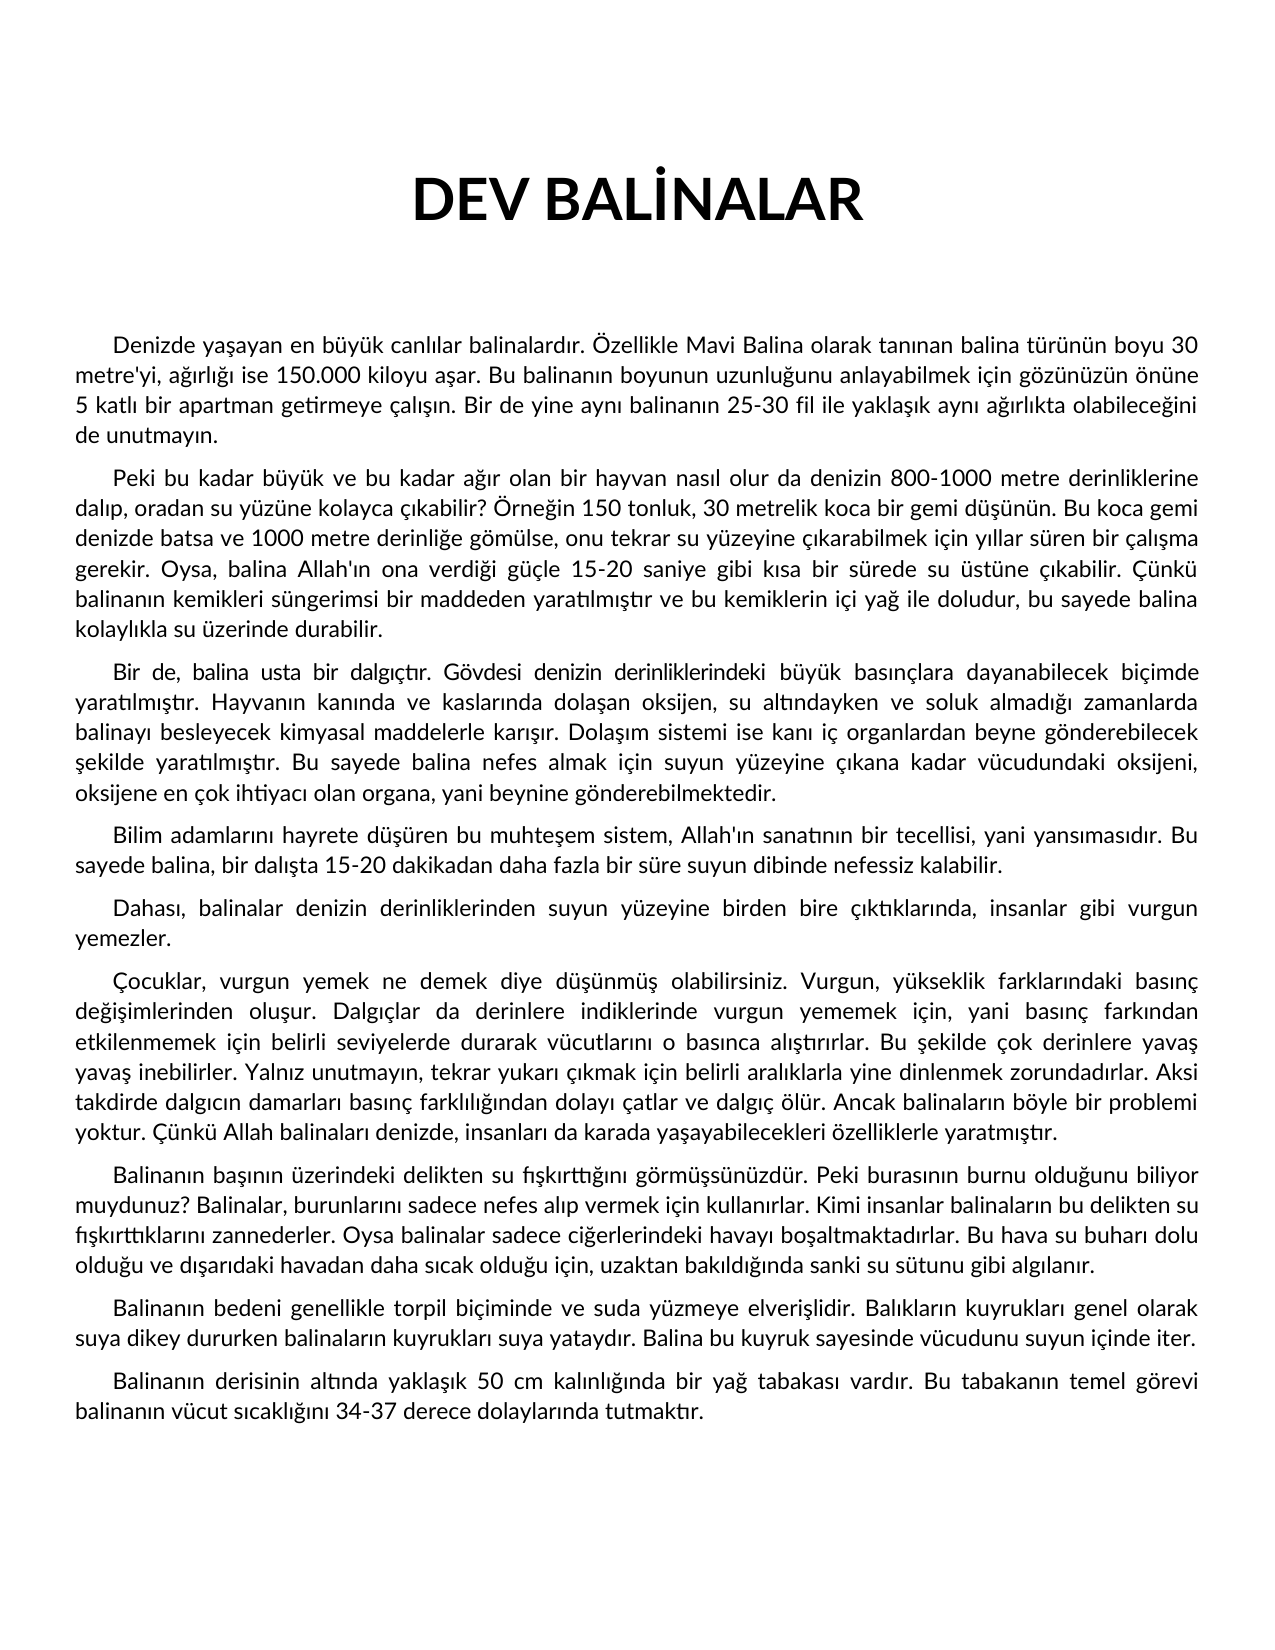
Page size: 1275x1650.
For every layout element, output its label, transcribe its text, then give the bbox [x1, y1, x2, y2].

text Balinanın derisinin altında yaklaşık 50 cm kalınlığında bir yağ tabakası vardır. Bu tabakanın temel görevi balinanın vücut sıcaklığını 34-37 derece dolaylarında tutmaktır. [75, 1367, 1200, 1424]
text Balinanın başının üzerindeki delikten su fışkırttığını görmüşsünüzdür. Peki burasının burnu olduğunu biliyor muydunuz? Balinalar, burunlarını sadece nefes alıp vermek için kullanırlar. Kimi insanlar balinaların bu delikten su fışkırttıklarını zannederler. Oysa balinalar sadece ciğerlerindeki havayı boşaltmaktadırlar. Bu hava su buharı dolu olduğu ve dışarıdaki havadan daha sıcak olduğu için, uzaktan bakıldığında sanki su sütunu gibi algılanır. [75, 1161, 1200, 1279]
text Balinanın bedeni genellikle torpil biçiminde ve suda yüzmeye elverişlidir. Balıkların kuyrukları genel olarak suya dikey dururken balinaların kuyrukları suya yataydır. Balina bu kuyruk sayesinde vücudunu suyun içinde iter. [75, 1294, 1200, 1352]
text Dahası, balinalar denizin derinliklerinden suyun yüzeyine birden bire çıktıklarında, insanlar gibi vurgun yemezler. [75, 894, 1200, 952]
subtitle DEV BALİNALAR [75, 162, 1200, 232]
text Bilim adamlarını hayrete düşüren bu muhteşem sistem, Allah'ın sanatının bir tecellisi, yani yansımasıdır. Bu sayede balina, bir dalışta 15-20 dakikadan daha fazla bir süre suyun dibinde nefessiz kalabilir. [75, 821, 1200, 879]
text Denizde yaşayan en büyük canlılar balinalardır. Özellikle Mavi Balina olarak tanınan balina türünün boyu 30 metre'yi, ağırlığı ise 150.000 kiloyu aşar. Bu balinanın boyunun uzunluğunu anlayabilmek için gözünüzün önüne 5 katlı bir apartman getirmeye çalışın. Bir de yine aynı balinanın 25-30 fil ile yaklaşık aynı ağırlıkta olabileceğini de unutmayın. [75, 330, 1200, 448]
text Bir de, balina usta bir dalgıçtır. Gövdesi denizin derinliklerindeki büyük basınçlara dayanabilecek biçimde yaratılmıştır. Hayvanın kanında ve kaslarında dolaşan oksijen, su altındayken ve soluk almadığı zamanlarda balinayı besleyecek kimyasal maddelerle karışır. Dolaşım sistemi ise kanı iç organlardan beyne gönderebilecek şekilde yaratılmıştır. Bu sayede balina nefes almak için suyun yüzeyine çıkana kadar vücudundaki oksijeni, oksijene en çok ihtiyacı olan organa, yani beynine gönderebilmektedir. [75, 657, 1200, 806]
text Peki bu kadar büyük ve bu kadar ağır olan bir hayvan nasıl olur da denizin 800-1000 metre derinliklerine dalıp, oradan su yüzüne kolayca çıkabilir? Örneğin 150 tonluk, 30 metrelik koca bir gemi düşünün. Bu koca gemi denizde batsa ve 1000 metre derinliğe gömülse, onu tekrar su yüzeyine çıkarabilmek için yıllar süren bir çalışma gerekir. Oysa, balina Allah'ın ona verdiği güçle 15-20 saniye gibi kısa bir sürede su üstüne çıkabilir. Çünkü balinanın kemikleri süngerimsi bir maddeden yaratılmıştır ve bu kemiklerin içi yağ ile doludur, bu sayede balina kolaylıkla su üzerinde durabilir. [75, 464, 1200, 642]
text Çocuklar, vurgun yemek ne demek diye düşünmüş olabilirsiniz. Vurgun, yükseklik farklarındaki basınç değişimlerinden oluşur. Dalgıçlar da derinlere indiklerinde vurgun yememek için, yani basınç farkından etkilenmemek için belirli seviyelerde durarak vücutlarını o basınca alıştırırlar. Bu şekilde çok derinlere yavaş yavaş inebilirler. Yalnız unutmayın, tekrar yukarı çıkmak için belirli aralıklarla yine dinlenmek zorundadırlar. Aksi takdirde dalgıcın damarları basınç farklılığından dolayı çatlar ve dalgıç ölür. Ancak balinaların böyle bir problemi yoktur. Çünkü Allah balinaları denizde, insanları da karada yaşayabilecekleri özelliklerle yaratmıştır. [75, 967, 1200, 1145]
